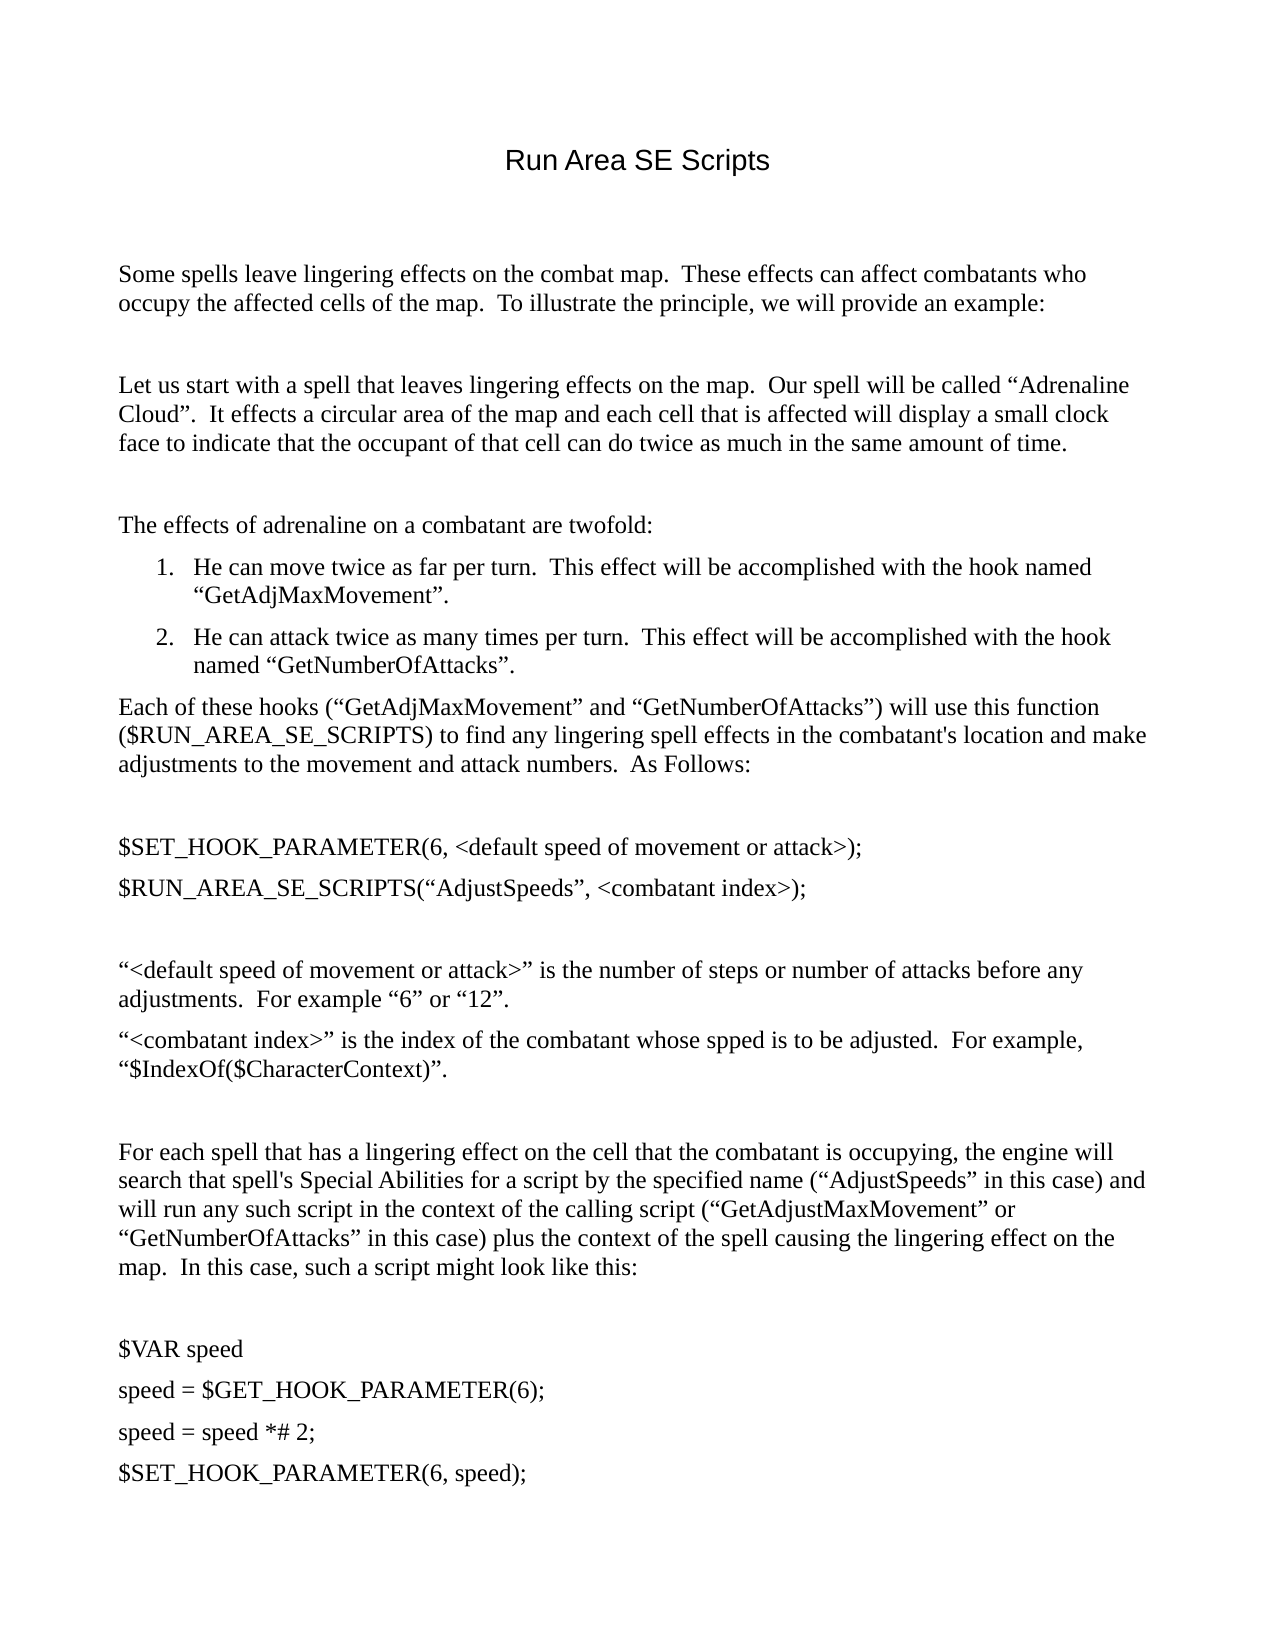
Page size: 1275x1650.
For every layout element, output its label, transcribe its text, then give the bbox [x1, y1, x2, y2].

list He can attack twice as many times per turn. This effect will be accomplished with the hook named “GetNumberOfAttacks”. [156, 622, 1157, 679]
text $SET_HOOK_PARAMETER(6, speed); [118, 1458, 1157, 1487]
text speed = $GET_HOOK_PARAMETER(6); [118, 1375, 1157, 1404]
list He can move twice as far per turn. This effect will be accomplished with the hook named “GetAdjMaxMovement”. [156, 552, 1157, 609]
text $RUN_AREA_SE_SCRIPTS(“AdjustSpeeds”, <combatant index>); [118, 873, 1157, 902]
text For each spell that has a lingering effect on the cell that the combatant is occupying, the engine will search that spell's Special Abilities for a script by the specified name (“AdjustSpeeds” in this case) and will run any such script in the context of the calling script (“GetAdjustMaxMovement” or “GetNumberOfAttacks” in this case) plus the context of the spell causing the lingering effect on the map. In this case, such a script might look like this: [118, 1137, 1157, 1280]
text speed = speed *# 2; [118, 1417, 1157, 1445]
subtitle Run Area SE Scripts [118, 143, 1157, 177]
text “<combatant index>” is the index of the combatant whose spped is to be adjusted. For example, “$IndexOf($CharacterContext)”. [118, 1025, 1157, 1083]
text Some spells leave lingering effects on the combat map. These effects can affect combatants who occupy the affected cells of the map. To illustrate the principle, we will provide an example: [118, 259, 1157, 317]
text The effects of adrenaline on a combatant are twofold: [118, 510, 1157, 539]
text “<default speed of movement or attack>” is the number of steps or number of attacks before any adjustments. For example “6” or “12”. [118, 955, 1157, 1013]
text Let us start with a spell that leaves lingering effects on the map. Our spell will be called “Adrenaline Cloud”. It effects a circular area of the map and each cell that is affected will display a small clock face to indicate that the occupant of that cell can do twice as much in the same amount of time. [118, 370, 1157, 457]
text $SET_HOOK_PARAMETER(6, <default speed of movement or attack>); [118, 832, 1157, 860]
text $VAR speed [118, 1334, 1157, 1363]
text Each of these hooks (“GetAdjMaxMovement” and “GetNumberOfAttacks”) will use this function ($RUN_AREA_SE_SCRIPTS) to find any lingering spell effects in the combatant's location and make adjustments to the movement and attack numbers. As Follows: [118, 692, 1157, 778]
